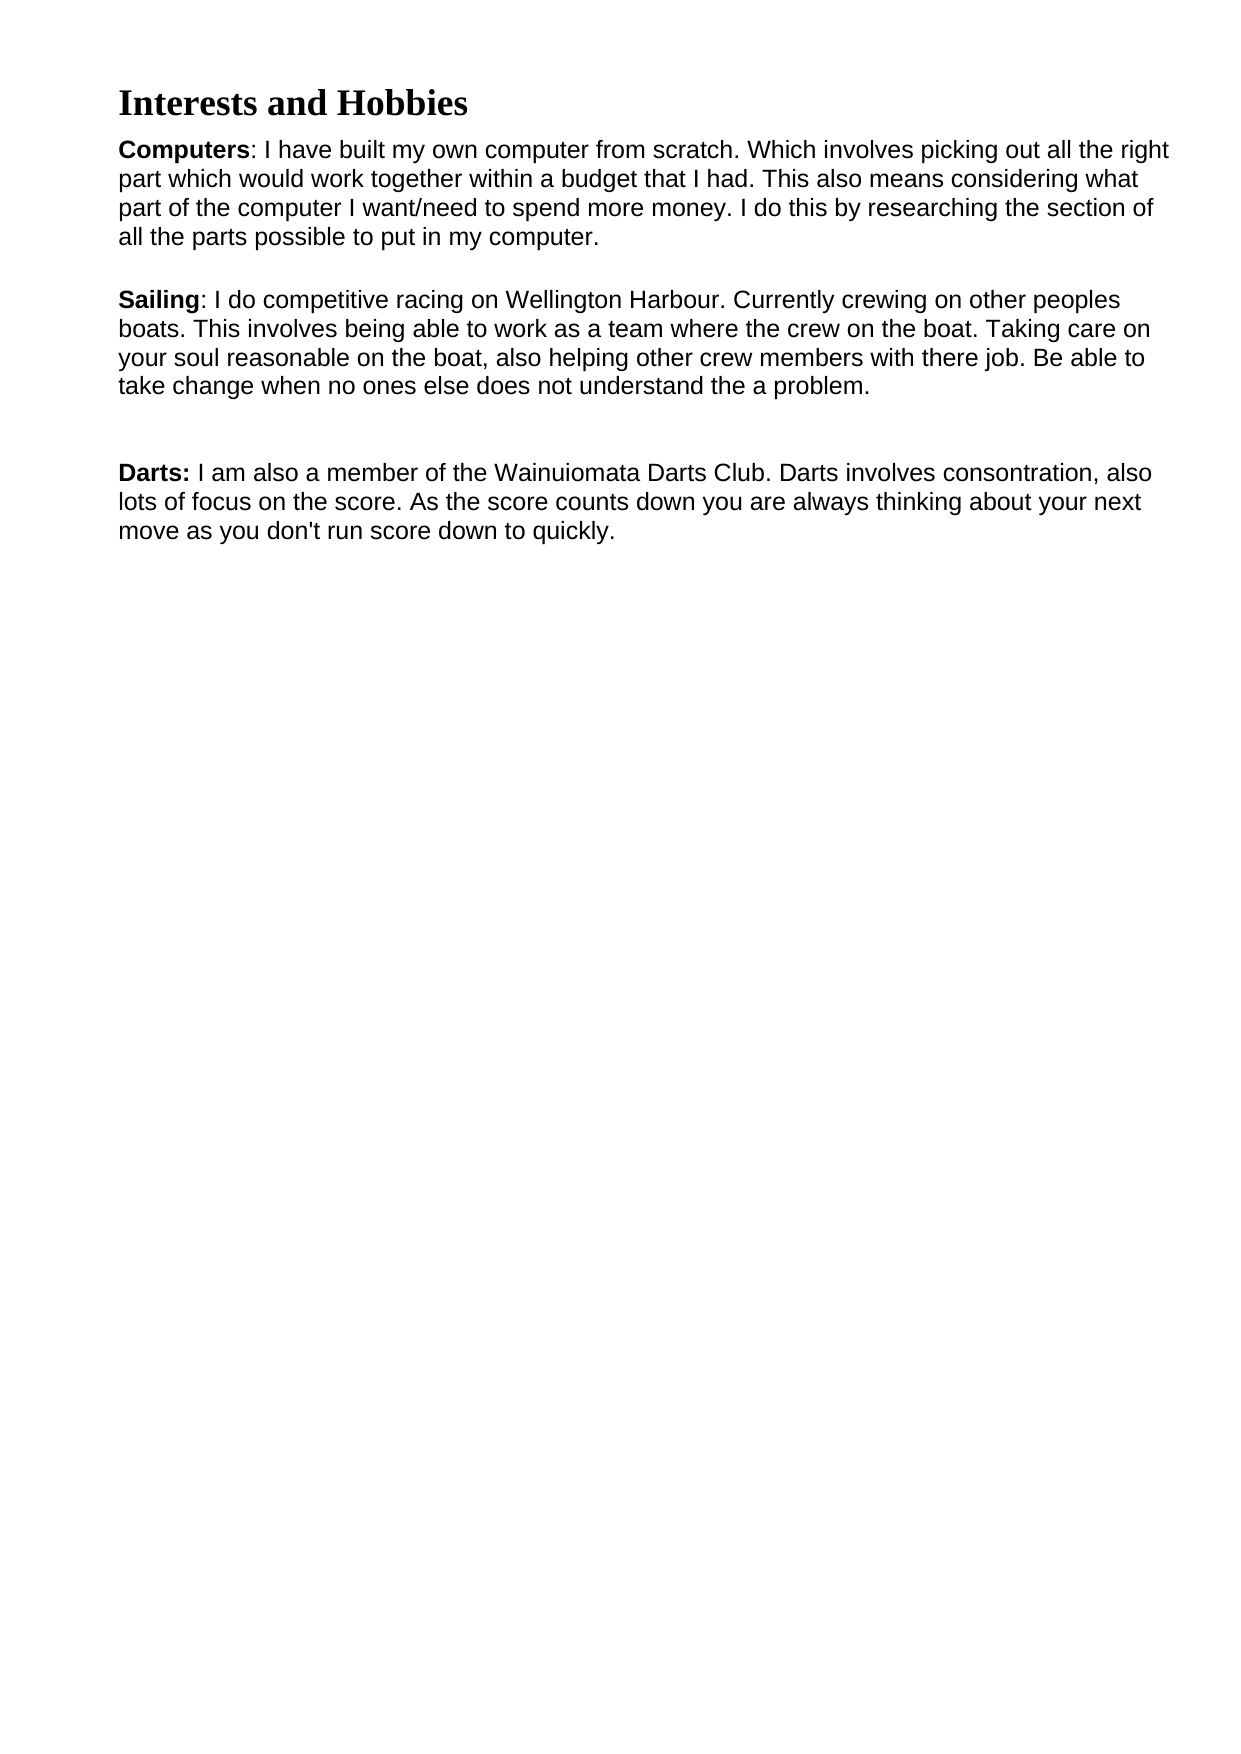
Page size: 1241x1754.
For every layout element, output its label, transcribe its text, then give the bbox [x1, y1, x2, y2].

text Computers: I have built my own computer from scratch. Which involves picking out all the right part which would work together within a budget that I had. This also means considering what part of the computer I want/need to spend more money. I do this by researching the section of all the parts possible to put in my computer. [118, 136, 1181, 279]
text Darts: I am also a member of the Wainuiomata Darts Club. Darts involves consontration, also lots of focus on the score. As the score counts down you are always thinking about your next move as you don't run score down to quickly. [118, 458, 1181, 544]
text Sailing: I do competitive racing on Wellington Harbour. Currently crewing on other peoples boats. This involves being able to work as a team where the crew on the boat. Taking care on your soul reasonable on the boat, also helping other crew members with there job. Be able to take change when no ones else does not understand the a problem. [118, 285, 1181, 429]
subtitle Interests and Hobbies [118, 80, 1181, 123]
